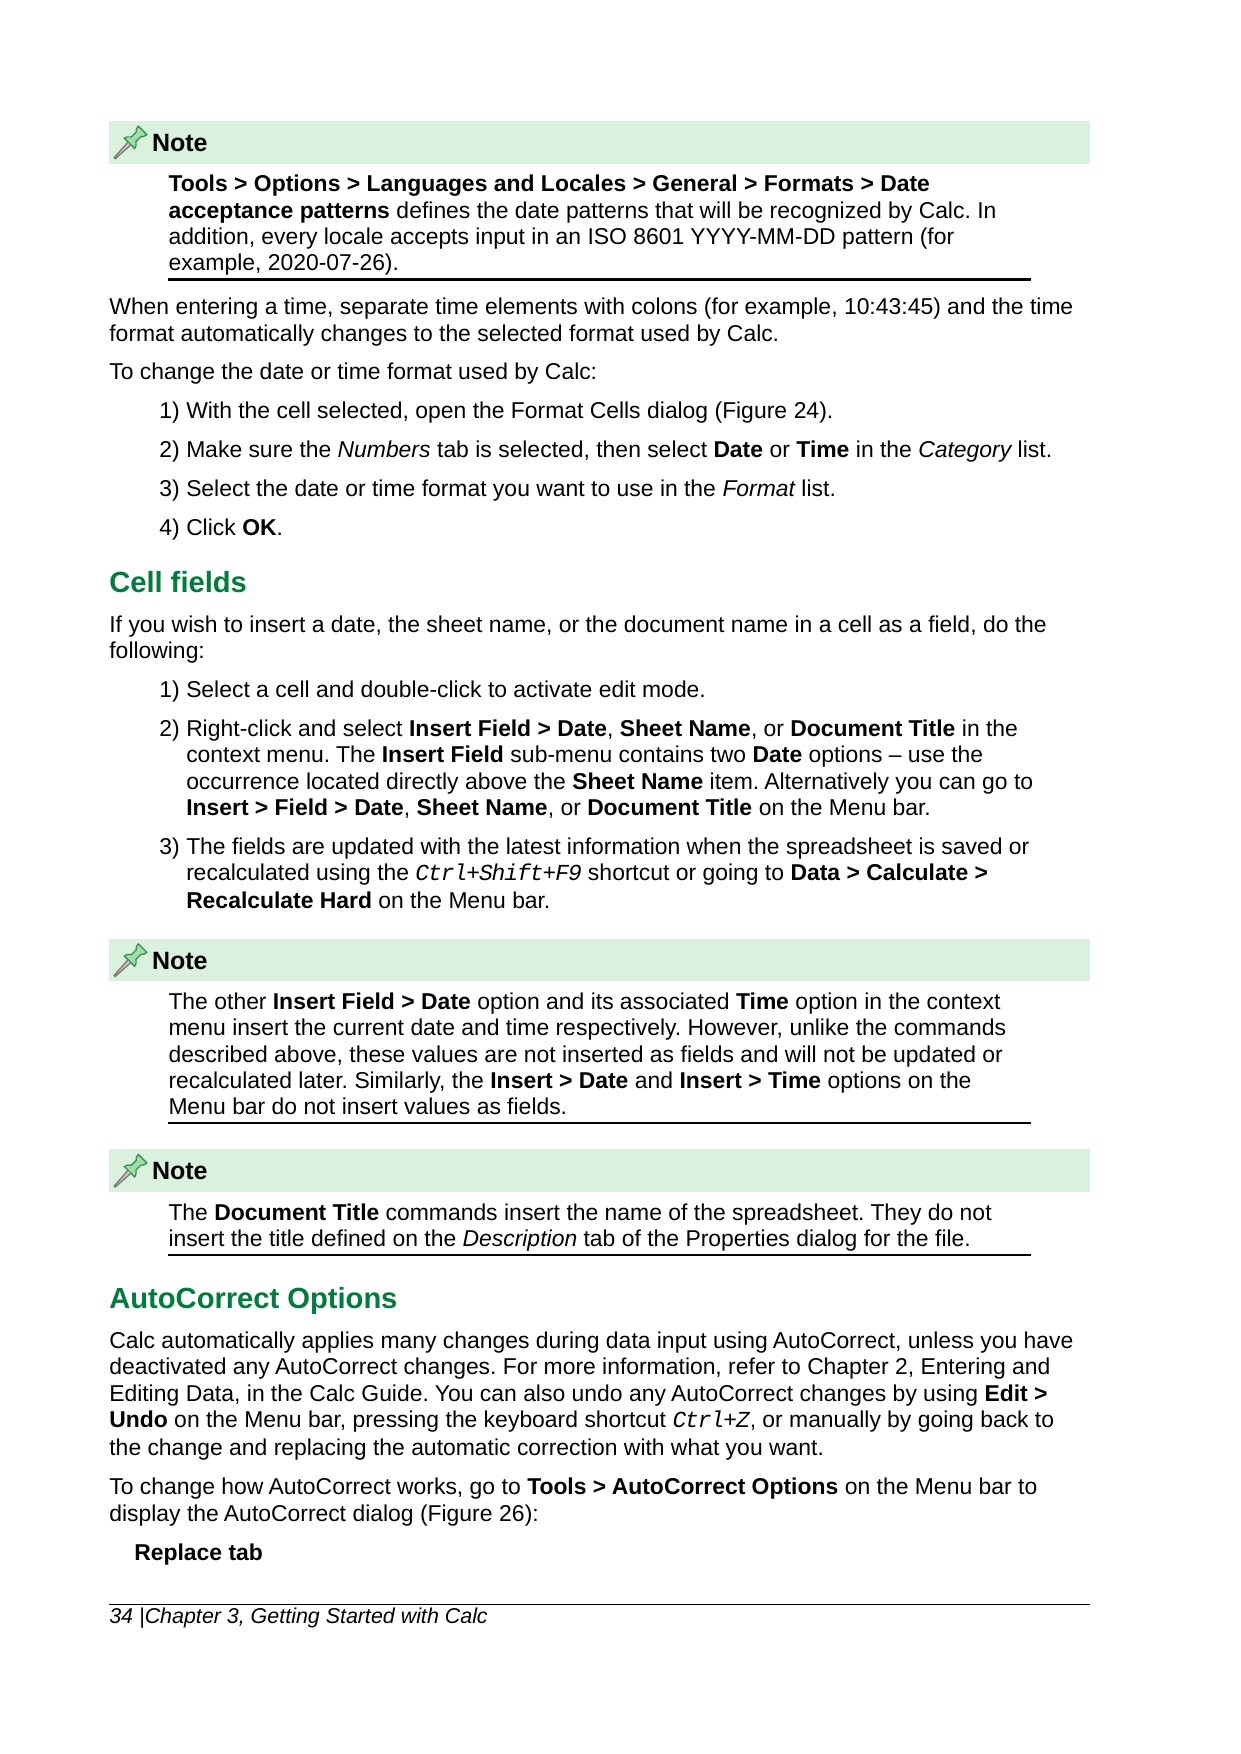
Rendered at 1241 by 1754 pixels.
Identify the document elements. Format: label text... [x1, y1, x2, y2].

text Tools > Options > Languages and Locales > General > Formats > Date acceptance patterns defines the date patterns that will be recognized by Calc. In addition, every locale accepts input in an ISO 8601 YYYY-MM-DD pattern (for example, 2020-07-26). [168, 170, 1031, 278]
list If you wish to insert a date, the sheet name, or the document name in a cell as a field, do the following: [109, 611, 1090, 663]
list To change the date or time format used by Calc: [109, 358, 1090, 385]
list Click OK. [186, 514, 1090, 540]
subtitle Cell fields [109, 565, 1090, 598]
list The fields are updated with the latest information when the spreadsheet is saved or recalculated using the Ctrl+Shift+F9 shortcut or going to Data > Calculate > Recalculate Hard on the Menu bar. [186, 833, 1090, 914]
list To change how AutoCorrect works, go to Tools > AutoCorrect Options on the Menu bar to display the AutoCorrect dialog (Figure 26): [109, 1473, 1090, 1526]
subtitle Note [109, 1149, 1090, 1192]
text The Document Title commands insert the name of the spreadsheet. They do not insert the title defined on the Description tab of the Properties dialog for the file. [168, 1198, 1031, 1254]
subtitle Note [151, 939, 1090, 981]
list Right-click and select Insert Field > Date, Sheet Name, or Document Title in the context menu. The Insert Field sub-menu contains two Date options – use the occurrence located directly above the Sheet Name item. Alternatively you can go to Insert > Field > Date, Sheet Name, or Document Title on the Menu bar. [186, 715, 1090, 820]
subtitle Note [109, 121, 1090, 164]
list Select a cell and double-click to activate edit mode. [186, 676, 1090, 702]
list Make sure the Numbers tab is selected, then select Date or Time in the Category list. [186, 436, 1090, 462]
text When entering a time, separate time elements with colons (for example, 10:43:45) and the time format automatically changes to the selected format used by Calc. [109, 293, 1090, 346]
list Select the date or time format you want to use in the Format list. [186, 475, 1090, 501]
text Calc automatically applies many changes during data input using AutoCorrect, unless you have deactivated any AutoCorrect changes. For more information, refer to Chapter 2, Entering and Editing Data, in the Calc Guide. You can also undo any AutoCorrect changes by using Edit > Undo on the Menu bar, pressing the keyboard shortcut Ctrl+Z, or manually by going back to the change and replacing the automatic correction with what you want. [109, 1327, 1090, 1461]
list With the cell selected, open the Format Cells dialog (Figure 24). [186, 397, 1090, 423]
subtitle AutoCorrect Options [109, 1281, 1090, 1314]
text Replace tab [134, 1538, 1090, 1565]
text The other Insert Field > Date option and its associated Time option in the context menu insert the current date and time respectively. However, unlike the commands described above, these values are not inserted as fields and will not be updated or recalculated later. Similarly, the Insert > Date and Insert > Time options on the Menu bar do not insert values as fields. [168, 988, 1031, 1122]
